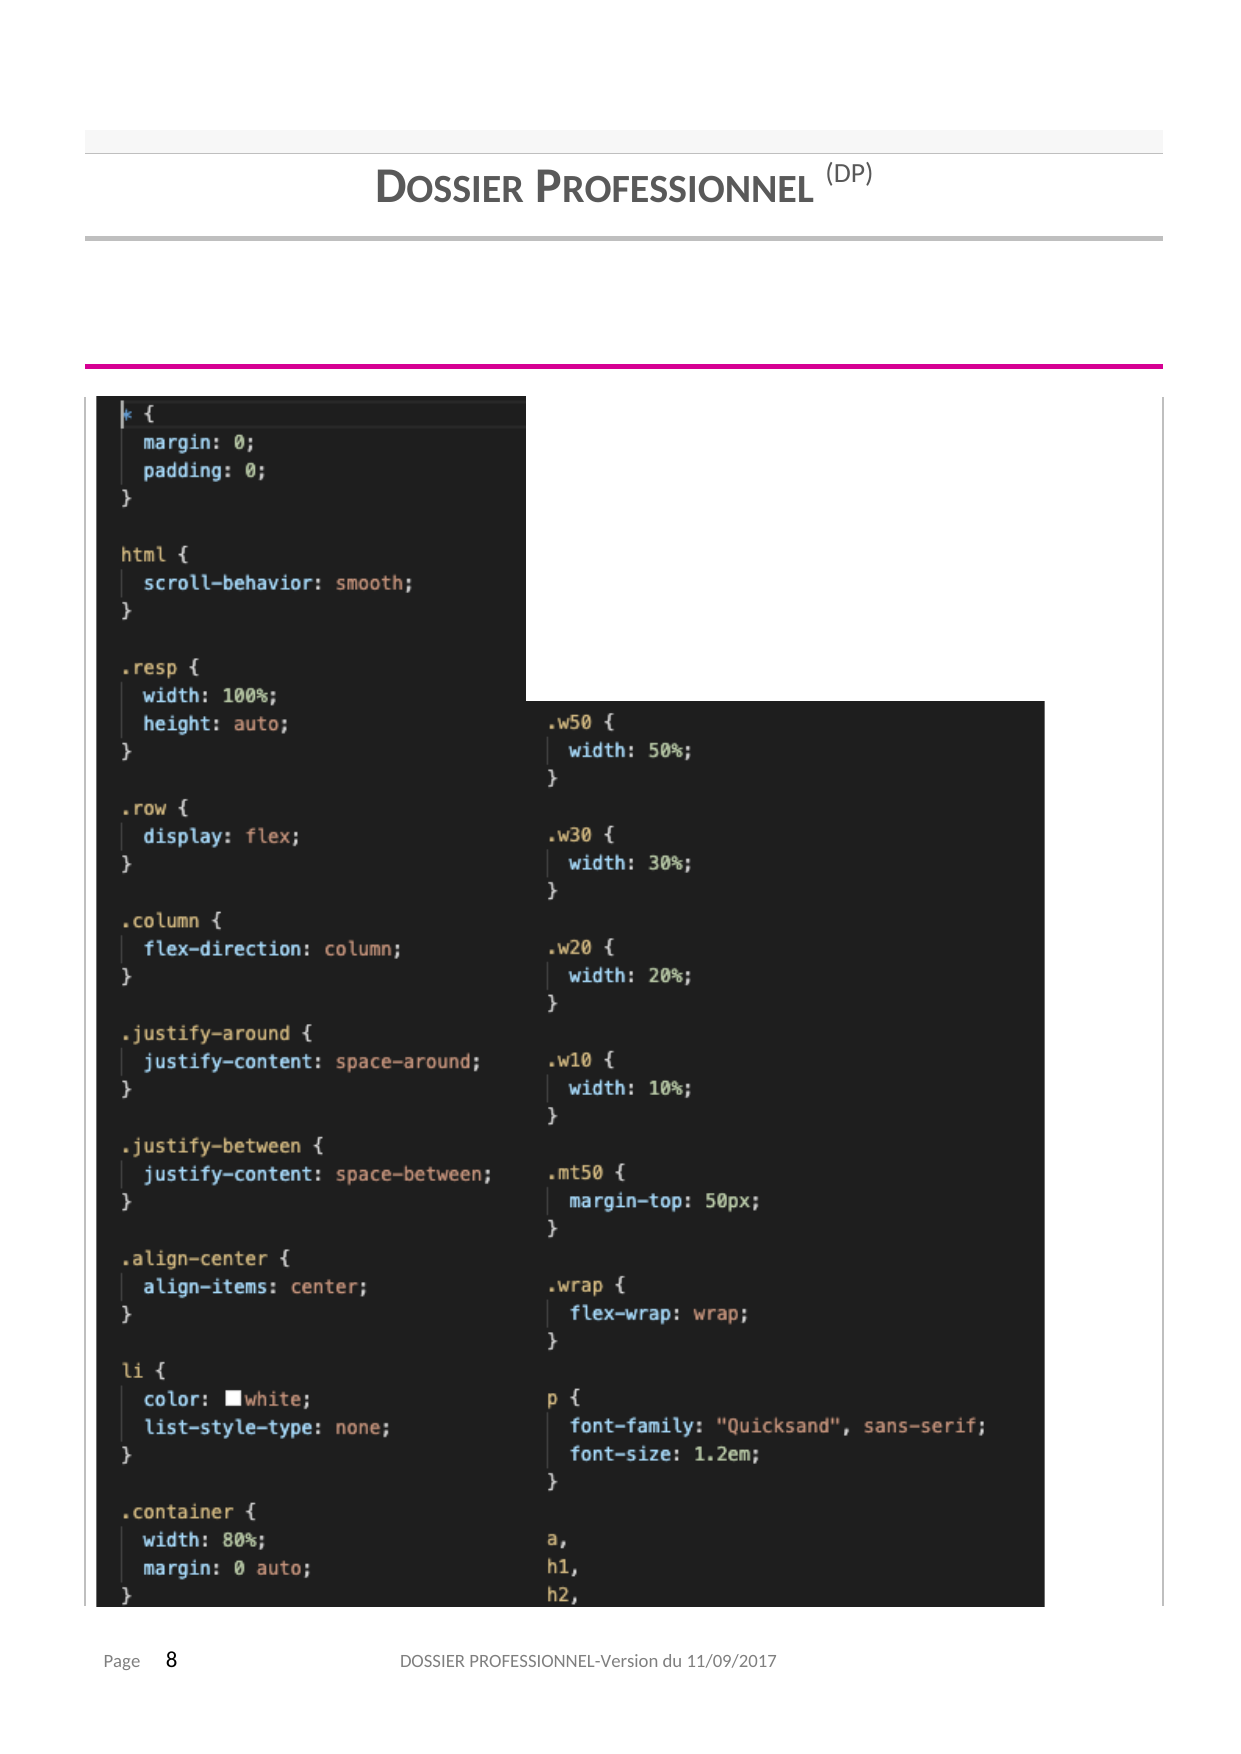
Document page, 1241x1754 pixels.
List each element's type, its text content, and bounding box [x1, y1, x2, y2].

picture [96, 396, 1045, 1607]
table_cell création page de site création de dossiers et fichiers fichier d’ index.html Doctype: Header: style du Header: Style de Base: Section 1 Live Tour: Style Section 1 Live Tour : Section 2 new Album: Style Section 2 new Album: Adaptabilité d’écran: Section 3 Discography: Style Section3 Discography : Section 4: Style Section 4 gallerie de photos : Footer: Style Footer: Javascript: [86, 397, 96, 1606]
table_cell création page de site création de dossiers et fichiers fichier d’ index.html Doctype: Header: style du Header: Style de Base: Section 1 Live Tour: Style Section 1 Live Tour : Section 2 new Album: Style Section 2 new Album: Adaptabilité d’écran: Section 3 Discography: Style Section3 Discography : Section 4: Style Section 4 gallerie de photos : Footer: Style Footer: Javascript: [526, 397, 1162, 1606]
